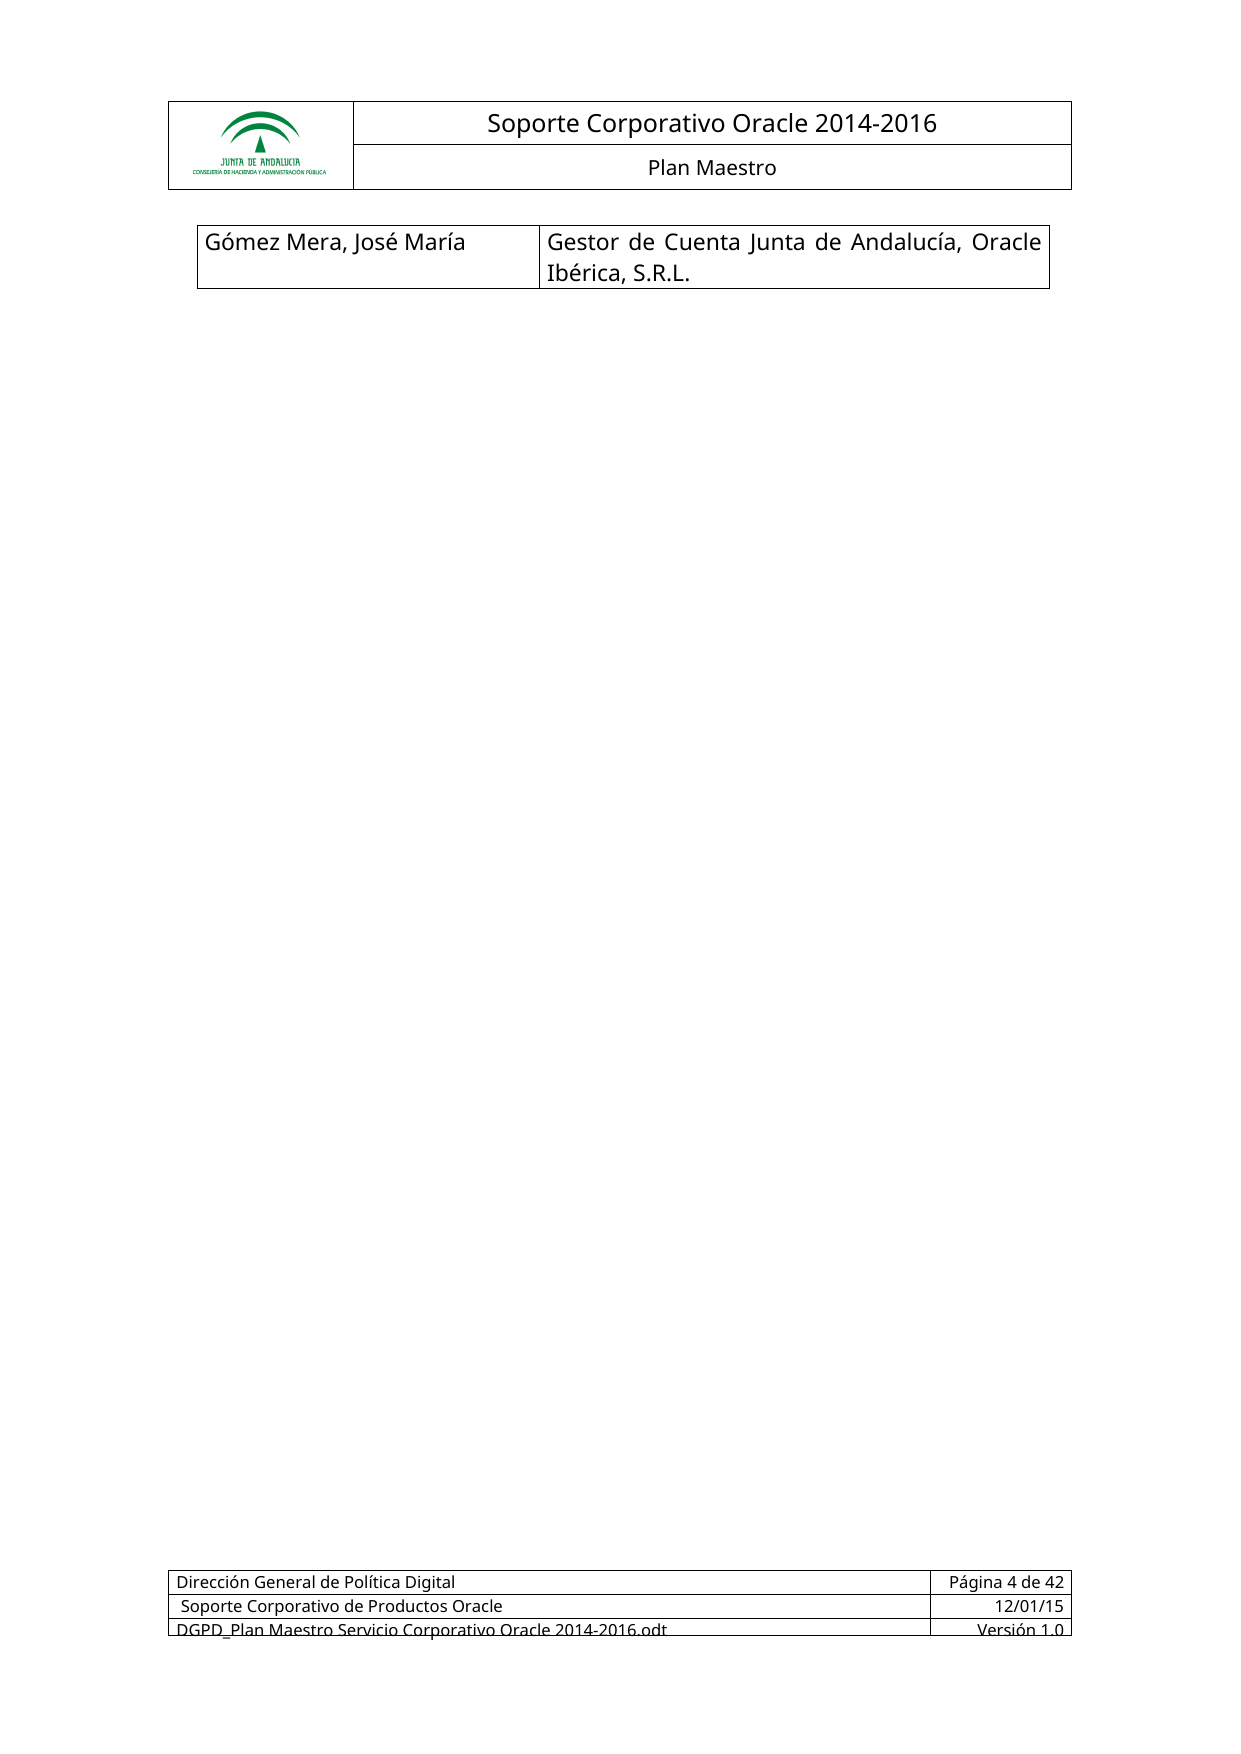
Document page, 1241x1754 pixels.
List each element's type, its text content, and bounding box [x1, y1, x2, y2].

table_cell Gestor de Cuenta Junta de Andalucía, Oracle Ibérica, S.R.L. [540, 226, 1049, 288]
picture [192, 110, 327, 175]
table_cell Gómez Mera, José María [198, 226, 539, 288]
